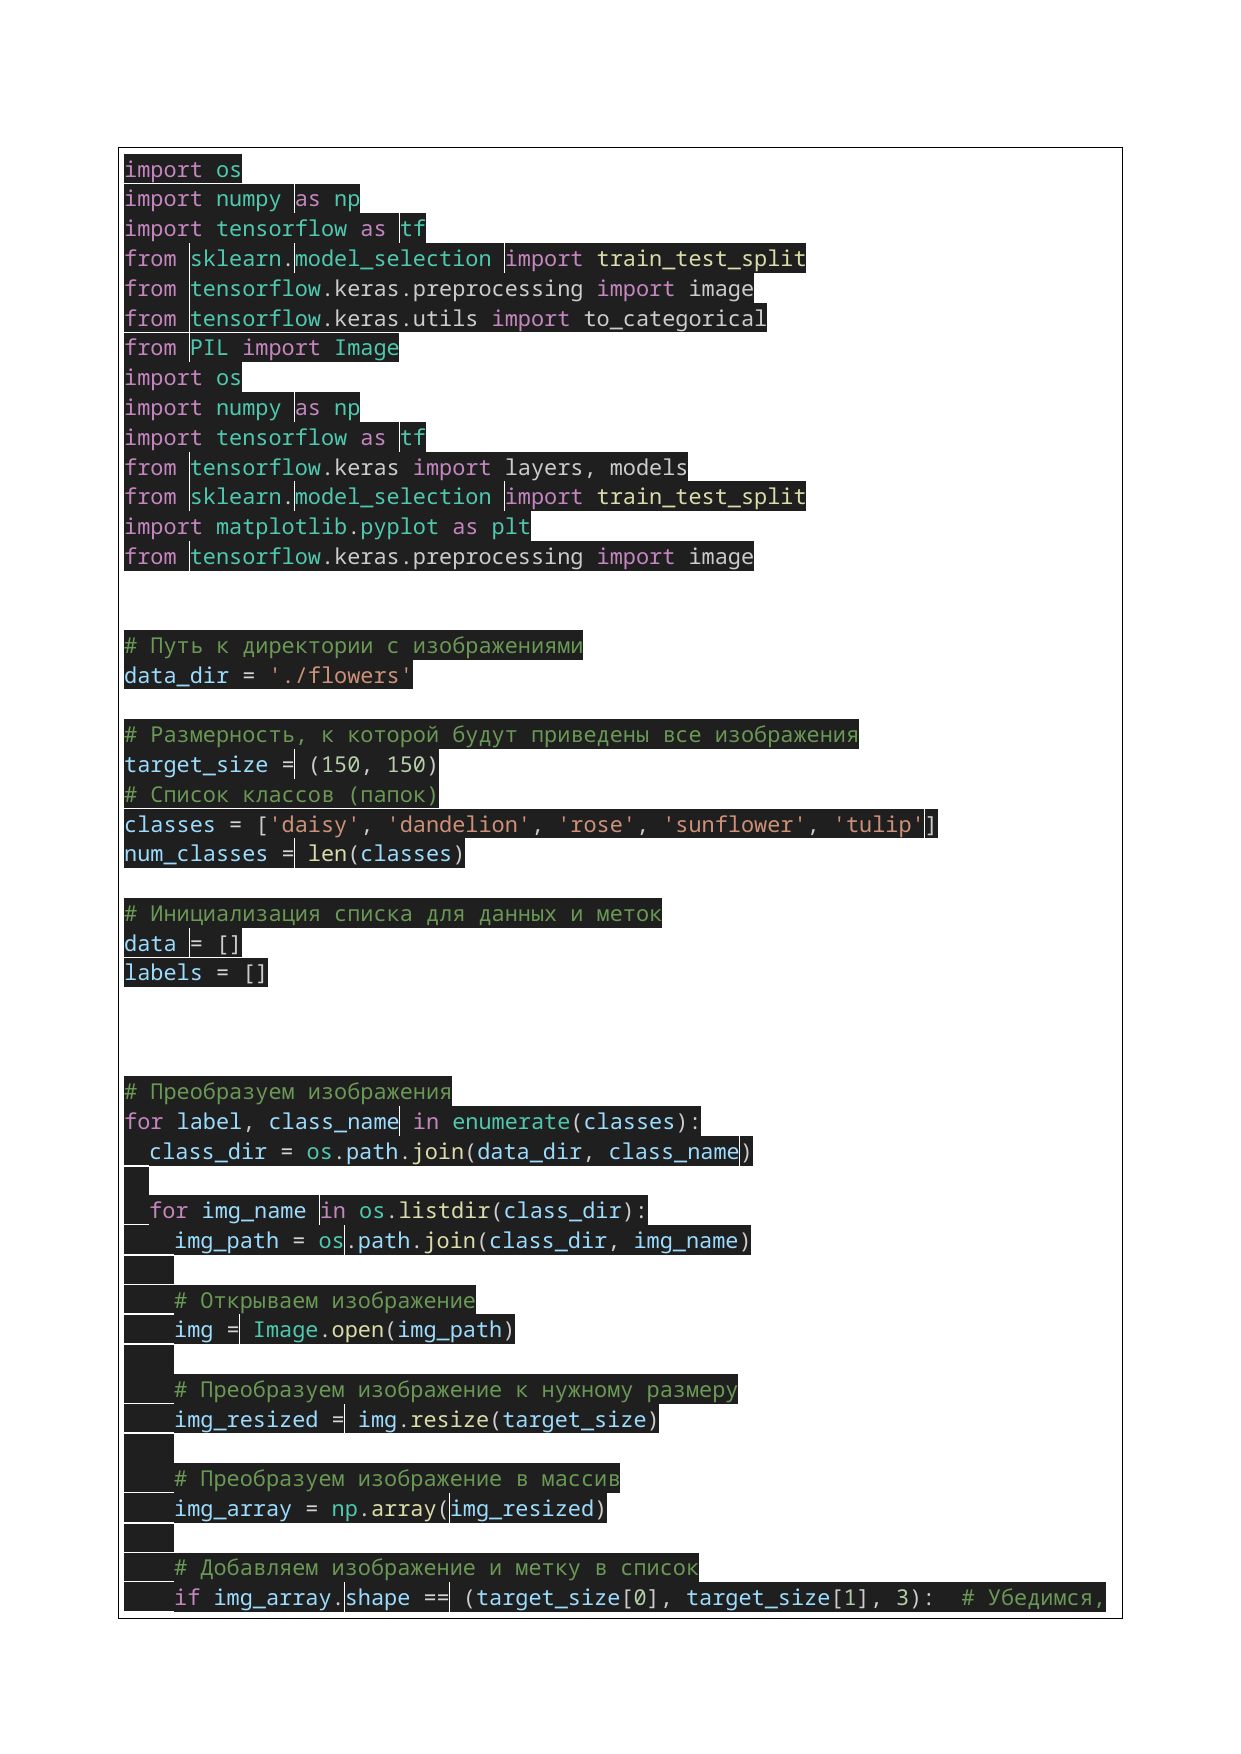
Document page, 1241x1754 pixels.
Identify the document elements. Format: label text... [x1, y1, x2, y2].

table_header import os import numpy as np import tensorflow as tf from sklearn.model_selection import train_test_split from tensorflow.keras.preprocessing import image from tensorflow.keras.utils import to_categorical from PIL import Image import os import numpy as np import tensorflow as tf from tensorflow.keras import layers, models from sklearn.model_selection import train_test_split import matplotlib.pyplot as plt from tensorflow.keras.preprocessing import image # Путь к директории с изображениями data_dir = './flowers' # Размерность, к которой будут приведены все изображения target_size = (150, 150) # Список классов (папок) classes = ['daisy', 'dandelion', 'rose', 'sunflower', 'tulip'] num_classes = len(classes) # Инициализация списка для данных и меток data = [] labels = [] # Преобразуем изображения for label, class_name in enumerate(classes): class_dir = os.path.join(data_dir, class_name) for img_name in os.listdir(class_dir): img_path = os.path.join(class_dir, img_name) # Открываем изображение img = Image.open(img_path) # Преобразуем изображение к нужному размеру img_resized = img.resize(target_size) # Преобразуем изображение в массив img_array = np.array(img_resized) # Добавляем изображение и метку в список if img_array.shape == (target_size[0], target_size[1], 3): # Убедимся, [119, 148, 1122, 1618]
